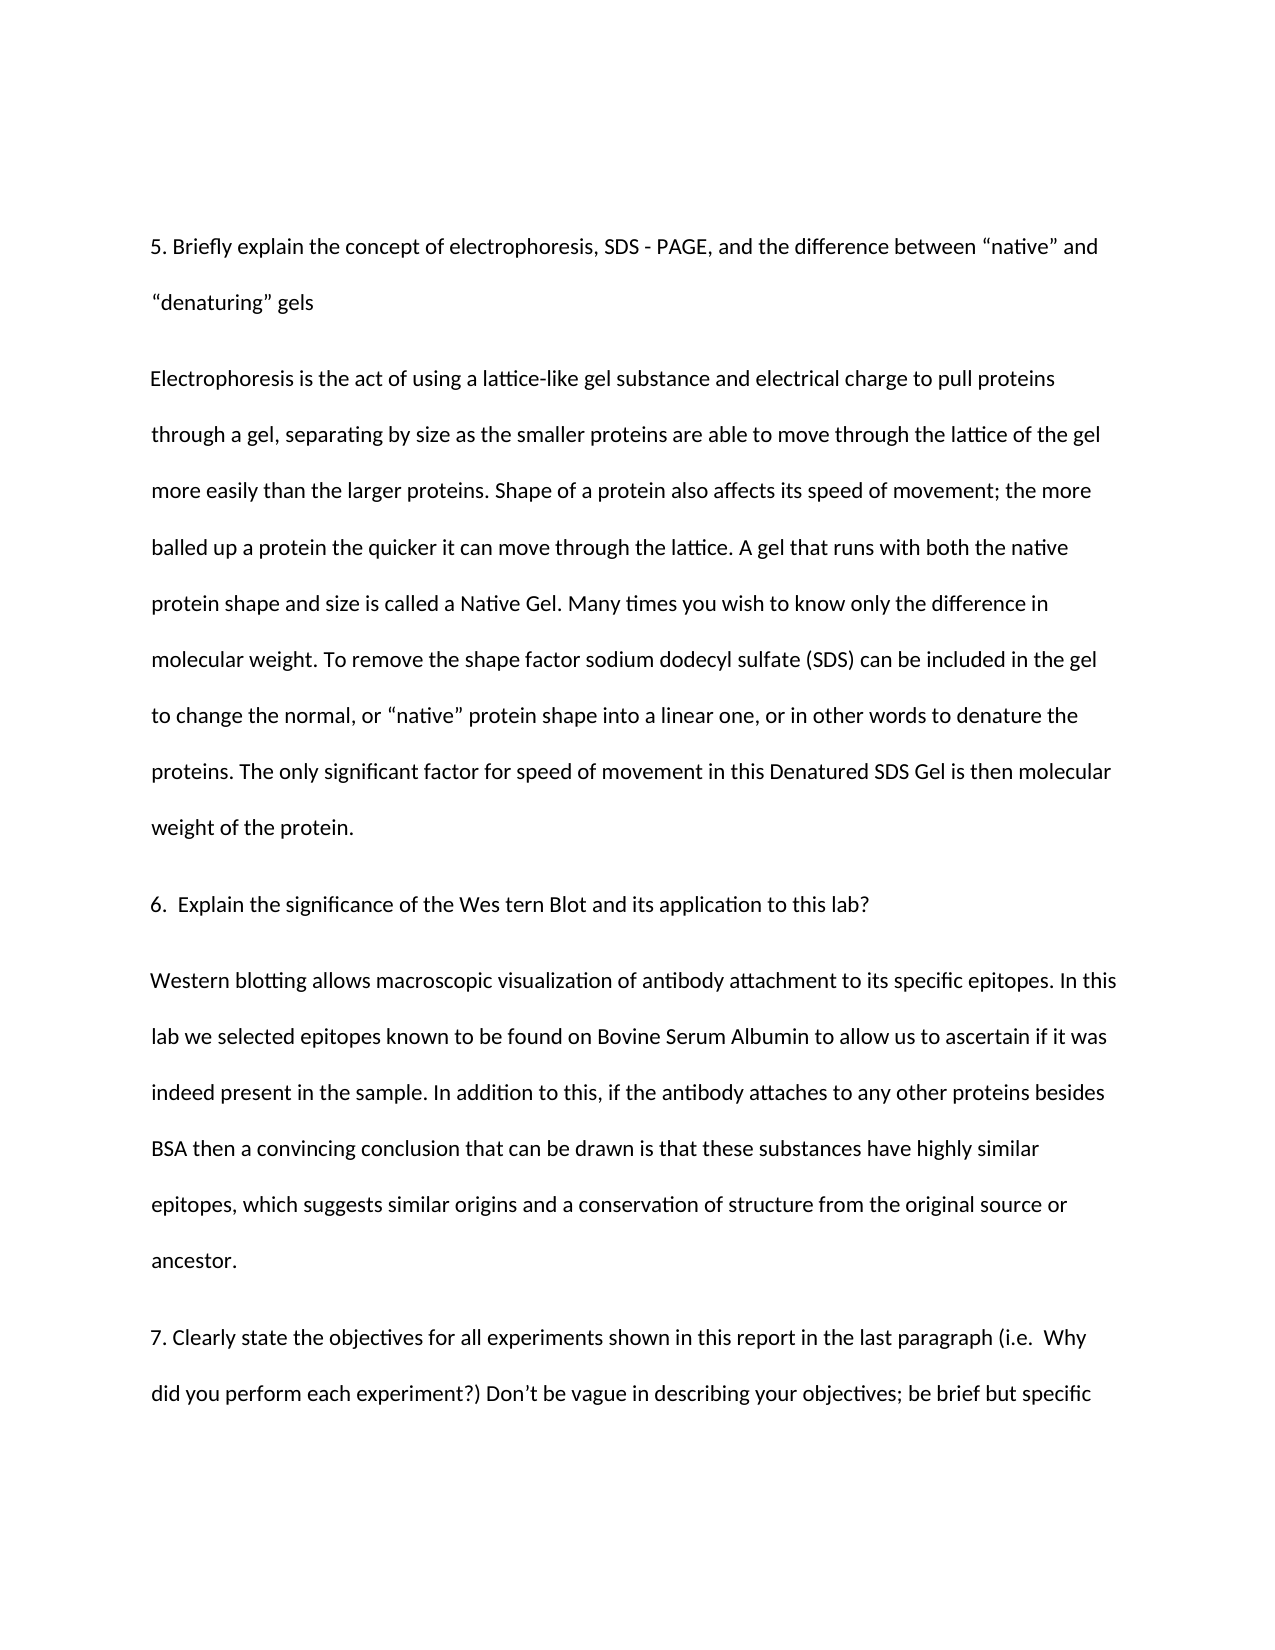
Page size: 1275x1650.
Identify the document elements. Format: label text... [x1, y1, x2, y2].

text 5. Briefly explain the concept of electrophoresis, SDS - PAGE, and the difference between “native” and “denaturing” gels [150, 232, 1120, 316]
text Electrophoresis is the act of using a lattice-like gel substance and electrical charge to pull proteins through a gel, separating by size as the smaller proteins are able to move through the lattice of the gel more easily than the larger proteins. Shape of a protein also affects its speed of movement; the more balled up a protein the quicker it can move through the lattice. A gel that runs with both the native protein shape and size is called a Native Gel. Many times you wish to know only the difference in molecular weight. To remove the shape factor sodium dodecyl sulfate (SDS) can be included in the gel to change the normal, or “native” protein shape into a linear one, or in other words to denature the proteins. The only significant factor for speed of movement in this Denatured SDS Gel is then molecular weight of the protein. [150, 364, 1120, 841]
text 7. Clearly state the objectives for all experiments shown in this report in the last paragraph (i.e. Why did you perform each experiment?) Don’t be vague in describing your objectives; be brief but specific [150, 1323, 1120, 1407]
text 6. Explain the significance of the Wes tern Blot and its application to this lab? [150, 890, 1120, 918]
text Western blotting allows macroscopic visualization of antibody attachment to its specific epitopes. In this lab we selected epitopes known to be found on Bovine Serum Albumin to allow us to ascertain if it was indeed present in the sample. In addition to this, if the antibody attaches to any other proteins besides BSA then a convincing conclusion that can be drawn is that these substances have highly similar epitopes, which suggests similar origins and a conservation of structure from the original source or ancestor. [150, 966, 1120, 1275]
